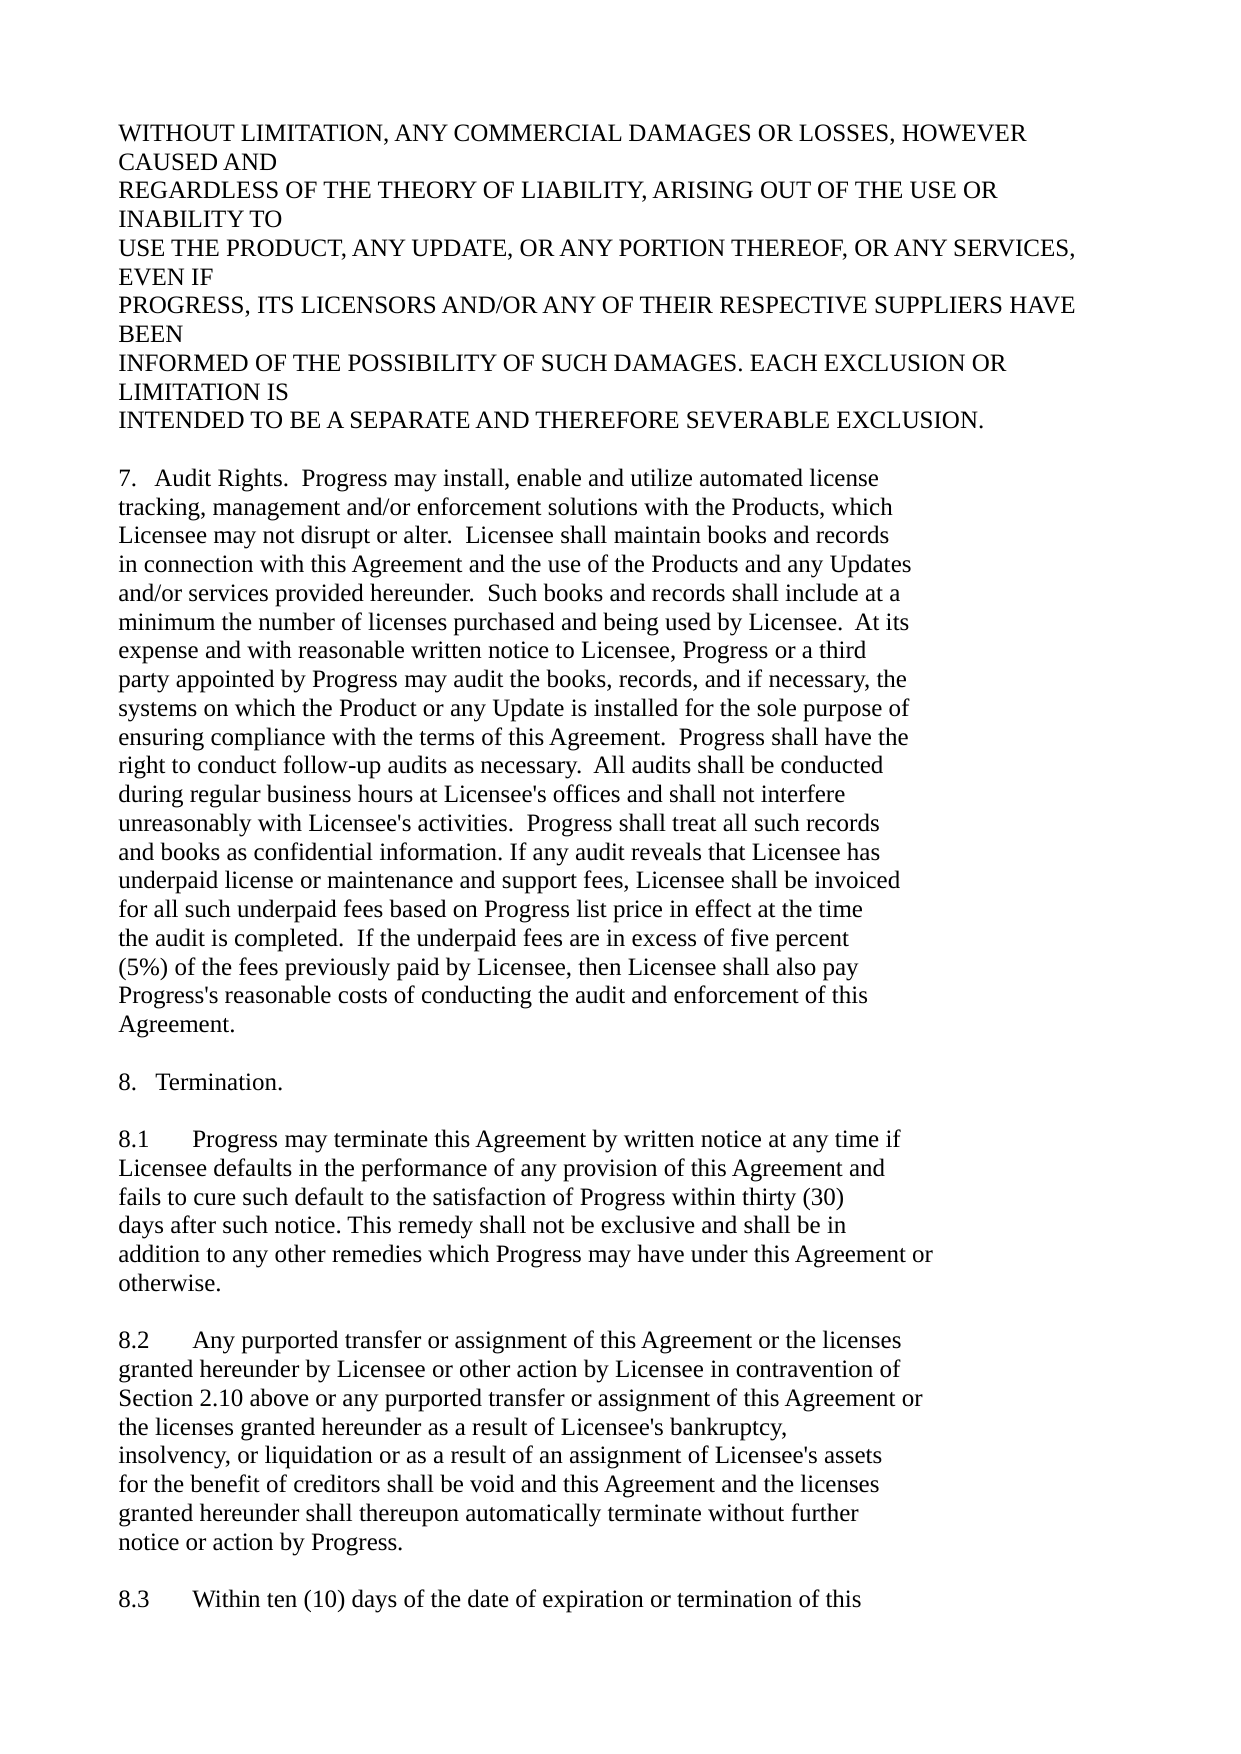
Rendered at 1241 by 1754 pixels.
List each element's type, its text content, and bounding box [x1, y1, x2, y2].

text right to conduct follow-up audits as necessary. All audits shall be conducted [118, 751, 1122, 779]
text granted hereunder by Licensee or other action by Licensee in contravention of [118, 1354, 1122, 1383]
text INTENDED TO BE A SEPARATE AND THEREFORE SEVERABLE EXCLUSION. [118, 406, 1122, 434]
text underpaid license or maintenance and support fees, Licensee shall be invoiced [118, 866, 1122, 894]
text in connection with this Agreement and the use of the Products and any Updates [118, 549, 1122, 578]
text the licenses granted hereunder as a result of Licensee's bankruptcy, [118, 1412, 1122, 1441]
text during regular business hours at Licensee's offices and shall not interfere [118, 779, 1122, 808]
text ensuring compliance with the terms of this Agreement. Progress shall have the [118, 722, 1122, 751]
text Licensee defaults in the performance of any provision of this Agreement and [118, 1153, 1122, 1182]
text unreasonably with Licensee's activities. Progress shall treat all such records [118, 808, 1122, 837]
text 7. Audit Rights. Progress may install, enable and utilize automated license [118, 463, 1122, 492]
text days after such notice. This remedy shall not be exclusive and shall be in [118, 1211, 1122, 1239]
text 8.2 Any purported transfer or assignment of this Agreement or the licenses [118, 1326, 1122, 1354]
text 8. Termination. [118, 1067, 1122, 1096]
text expense and with reasonable written notice to Licensee, Progress or a third [118, 636, 1122, 664]
text 8.3 Within ten (10) days of the date of expiration or termination of this [118, 1584, 1122, 1613]
text Progress's reasonable costs of conducting the audit and enforcement of this [118, 981, 1122, 1009]
text PROGRESS, ITS LICENSORS AND/OR ANY OF THEIR RESPECTIVE SUPPLIERS HAVE BEEN [118, 291, 1122, 348]
text the audit is completed. If the underpaid fees are in excess of five percent [118, 923, 1122, 952]
text otherwise. [118, 1268, 1122, 1297]
text granted hereunder shall thereupon automatically terminate without further [118, 1498, 1122, 1527]
text systems on which the Product or any Update is installed for the sole purpose of [118, 693, 1122, 722]
text insolvency, or liquidation or as a result of an assignment of Licensee's assets [118, 1441, 1122, 1469]
text for the benefit of creditors shall be void and this Agreement and the licenses [118, 1469, 1122, 1498]
text addition to any other remedies which Progress may have under this Agreement or [118, 1239, 1122, 1268]
text tracking, management and/or enforcement solutions with the Products, which [118, 492, 1122, 521]
text USE THE PRODUCT, ANY UPDATE, OR ANY PORTION THEREOF, OR ANY SERVICES, EVEN IF [118, 233, 1122, 291]
text Agreement. [118, 1009, 1122, 1038]
text WITHOUT LIMITATION, ANY COMMERCIAL DAMAGES OR LOSSES, HOWEVER CAUSED AND [118, 118, 1122, 176]
text for all such underpaid fees based on Progress list price in effect at the time [118, 894, 1122, 923]
text minimum the number of licenses purchased and being used by Licensee. At its [118, 607, 1122, 636]
text and books as confidential information. If any audit reveals that Licensee has [118, 837, 1122, 866]
text fails to cure such default to the satisfaction of Progress within thirty (30) [118, 1182, 1122, 1211]
text (5%) of the fees previously paid by Licensee, then Licensee shall also pay [118, 952, 1122, 981]
text 8.1 Progress may terminate this Agreement by written notice at any time if [118, 1124, 1122, 1153]
text Licensee may not disrupt or alter. Licensee shall maintain books and records [118, 521, 1122, 549]
text REGARDLESS OF THE THEORY OF LIABILITY, ARISING OUT OF THE USE OR INABILITY TO [118, 176, 1122, 233]
text INFORMED OF THE POSSIBILITY OF SUCH DAMAGES. EACH EXCLUSION OR LIMITATION IS [118, 348, 1122, 406]
text party appointed by Progress may audit the books, records, and if necessary, the [118, 664, 1122, 693]
text and/or services provided hereunder. Such books and records shall include at a [118, 578, 1122, 607]
text notice or action by Progress. [118, 1527, 1122, 1556]
text Section 2.10 above or any purported transfer or assignment of this Agreement or [118, 1383, 1122, 1412]
